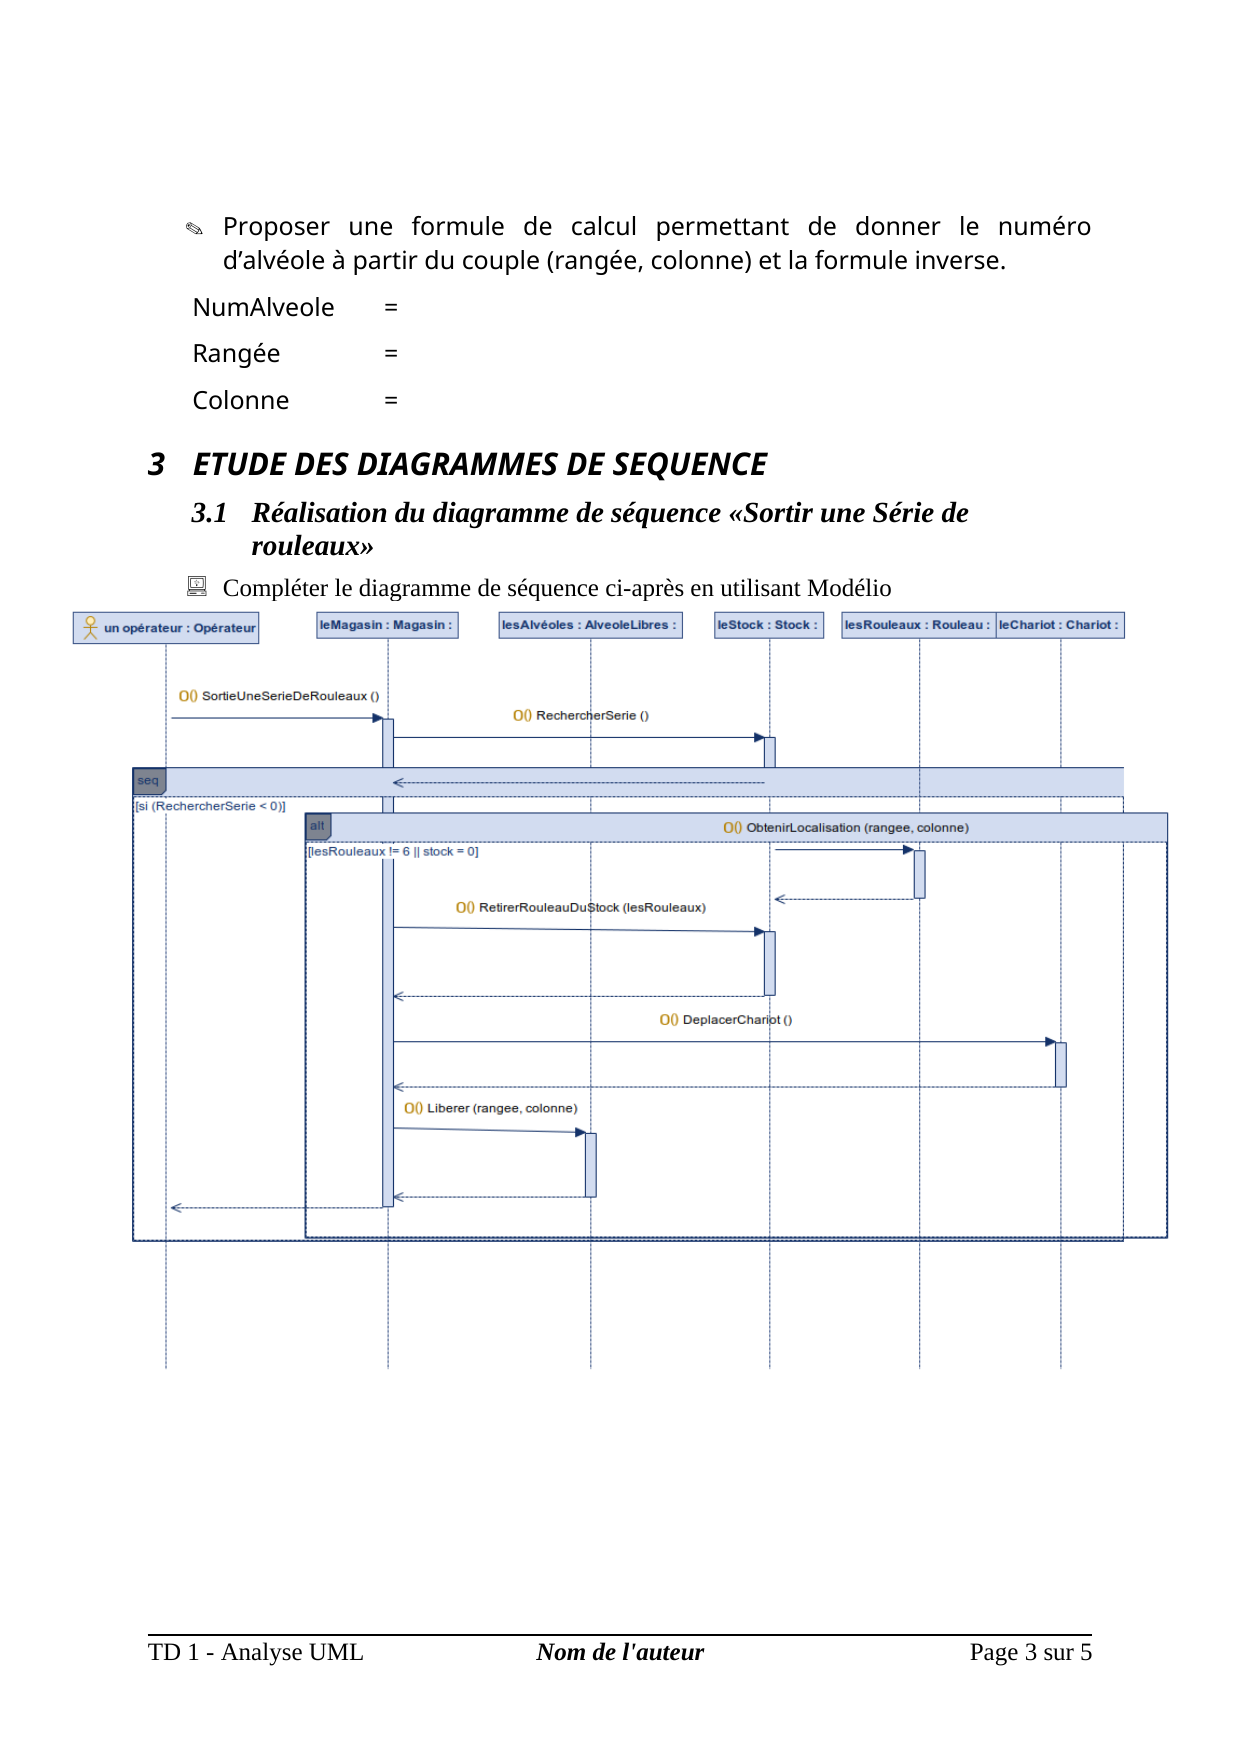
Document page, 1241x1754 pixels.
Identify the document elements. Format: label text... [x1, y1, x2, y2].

text Rangée = [192, 336, 1092, 370]
text Colonne = [192, 383, 1092, 417]
text NumAlveole = [192, 289, 1092, 324]
subtitle Etude des diagrammes de sequence [148, 442, 1092, 484]
list Compléter le diagramme de séquence ci-après en utilisant Modélio [185, 574, 1092, 601]
subtitle Réalisation du diagramme de séquence «Sortir une Série de rouleaux» [191, 497, 1092, 561]
picture [62, 601, 1179, 1380]
list Proposer une formule de calcul permettant de donner le numéro d’alvéole à partir du couple (rangée, colonne) et la formule inverse. [185, 209, 1092, 277]
